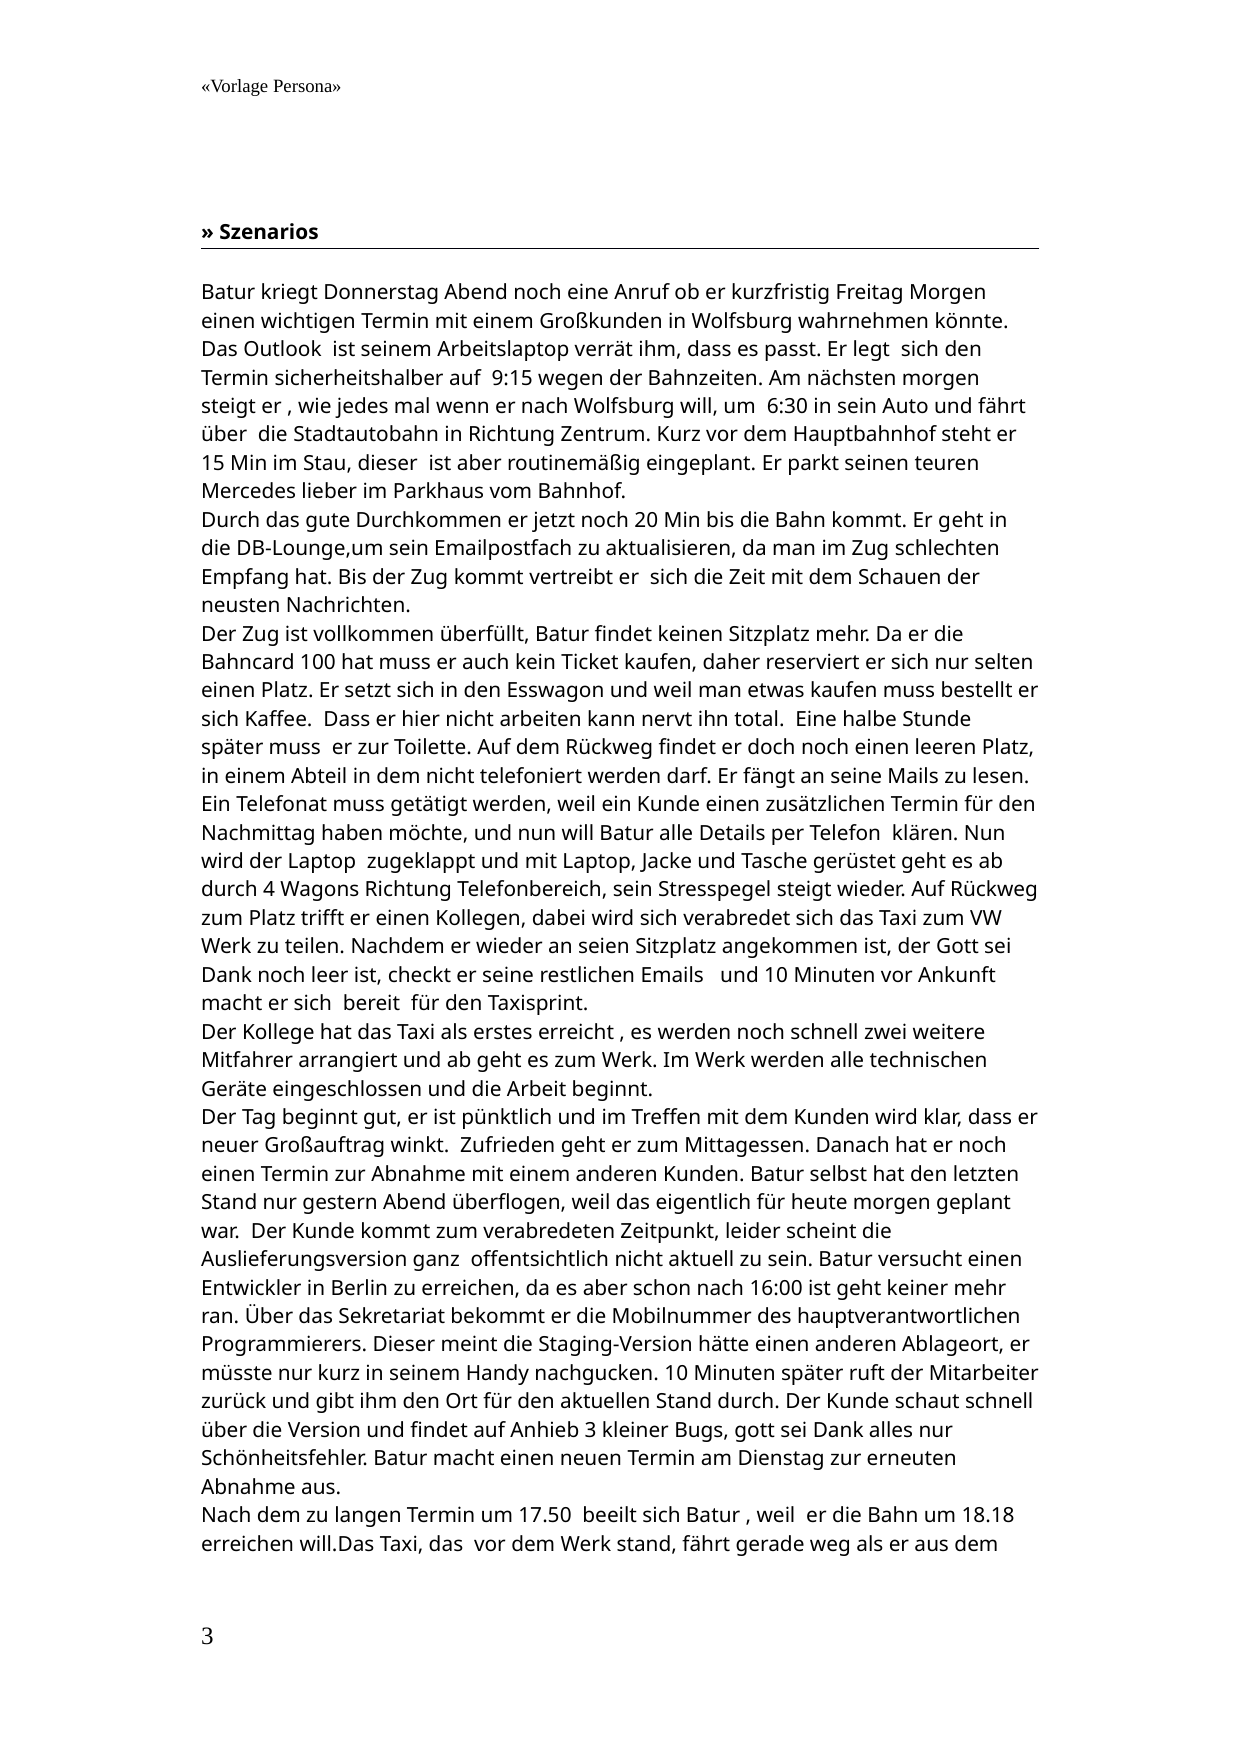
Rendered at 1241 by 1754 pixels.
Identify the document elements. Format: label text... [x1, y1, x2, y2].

text Das Outlook ist seinem Arbeitslaptop verrät ihm, dass es passt. Er legt sich den Termin sicherheitshalber auf 9:15 wegen der Bahnzeiten. Am nächsten morgen steigt er , wie jedes mal wenn er nach Wolfsburg will, um 6:30 in sein Auto und fährt über die Stadtautobahn in Richtung Zentrum. Kurz vor dem Hauptbahnhof steht er 15 Min im Stau, dieser ist aber routinemäßig eingeplant. Er parkt seinen teuren Mercedes lieber im Parkhaus vom Bahnhof. [201, 334, 1039, 505]
text Nach dem zu langen Termin um 17.50 beeilt sich Batur , weil er die Bahn um 18.18 erreichen will.Das Taxi, das vor dem Werk stand, fährt gerade weg als er aus dem [201, 1500, 1039, 1557]
text Der Kollege hat das Taxi als erstes erreicht , es werden noch schnell zwei weitere Mitfahrer arrangiert und ab geht es zum Werk. Im Werk werden alle technischen Geräte eingeschlossen und die Arbeit beginnt. [201, 1017, 1039, 1102]
text Der Zug ist vollkommen überfüllt, Batur findet keinen Sitzplatz mehr. Da er die Bahncard 100 hat muss er auch kein Ticket kaufen, daher reserviert er sich nur selten einen Platz. Er setzt sich in den Esswagon und weil man etwas kaufen muss bestellt er sich Kaffee. Dass er hier nicht arbeiten kann nervt ihn total. Eine halbe Stunde später muss er zur Toilette. Auf dem Rückweg findet er doch noch einen leeren Platz, in einem Abteil in dem nicht telefoniert werden darf. Er fängt an seine Mails zu lesen. Ein Telefonat muss getätigt werden, weil ein Kunde einen zusätzlichen Termin für den Nachmittag haben möchte, und nun will Batur alle Details per Telefon klären. Nun wird der Laptop zugeklappt und mit Laptop, Jacke und Tasche gerüstet geht es ab durch 4 Wagons Richtung Telefonbereich, sein Stresspegel steigt wieder. Auf Rückweg zum Platz trifft er einen Kollegen, dabei wird sich verabredet sich das Taxi zum VW Werk zu teilen. Nachdem er wieder an seien Sitzplatz angekommen ist, der Gott sei Dank noch leer ist, checkt er seine restlichen Emails und 10 Minuten vor Ankunft macht er sich bereit für den Taxisprint. [201, 619, 1039, 1017]
text Der Tag beginnt gut, er ist pünktlich und im Treffen mit dem Kunden wird klar, dass er neuer Großauftrag winkt. Zufrieden geht er zum Mittagessen. Danach hat er noch einen Termin zur Abnahme mit einem anderen Kunden. Batur selbst hat den letzten Stand nur gestern Abend überflogen, weil das eigentlich für heute morgen geplant war. Der Kunde kommt zum verabredeten Zeitpunkt, leider scheint die Auslieferungsversion ganz offentsichtlich nicht aktuell zu sein. Batur versucht einen Entwickler in Berlin zu erreichen, da es aber schon nach 16:00 ist geht keiner mehr ran. Über das Sekretariat bekommt er die Mobilnummer des hauptverantwortlichen Programmierers. Dieser meint die Staging-Version hätte einen anderen Ablageort, er müsste nur kurz in seinem Handy nachgucken. 10 Minuten später ruft der Mitarbeiter zurück und gibt ihm den Ort für den aktuellen Stand durch. Der Kunde schaut schnell über die Version und findet auf Anhieb 3 kleiner Bugs, gott sei Dank alles nur Schönheitsfehler. Batur macht einen neuen Termin am Dienstag zur erneuten Abnahme aus. [201, 1102, 1039, 1500]
text » Szenarios [201, 217, 1039, 248]
text Batur kriegt Donnerstag Abend noch eine Anruf ob er kurzfristig Freitag Morgen einen wichtigen Termin mit einem Großkunden in Wolfsburg wahrnehmen könnte. [201, 277, 1039, 334]
text Durch das gute Durchkommen er jetzt noch 20 Min bis die Bahn kommt. Er geht in die DB-Lounge,um sein Emailpostfach zu aktualisieren, da man im Zug schlechten Empfang hat. Bis der Zug kommt vertreibt er sich die Zeit mit dem Schauen der neusten Nachrichten. [201, 505, 1039, 619]
